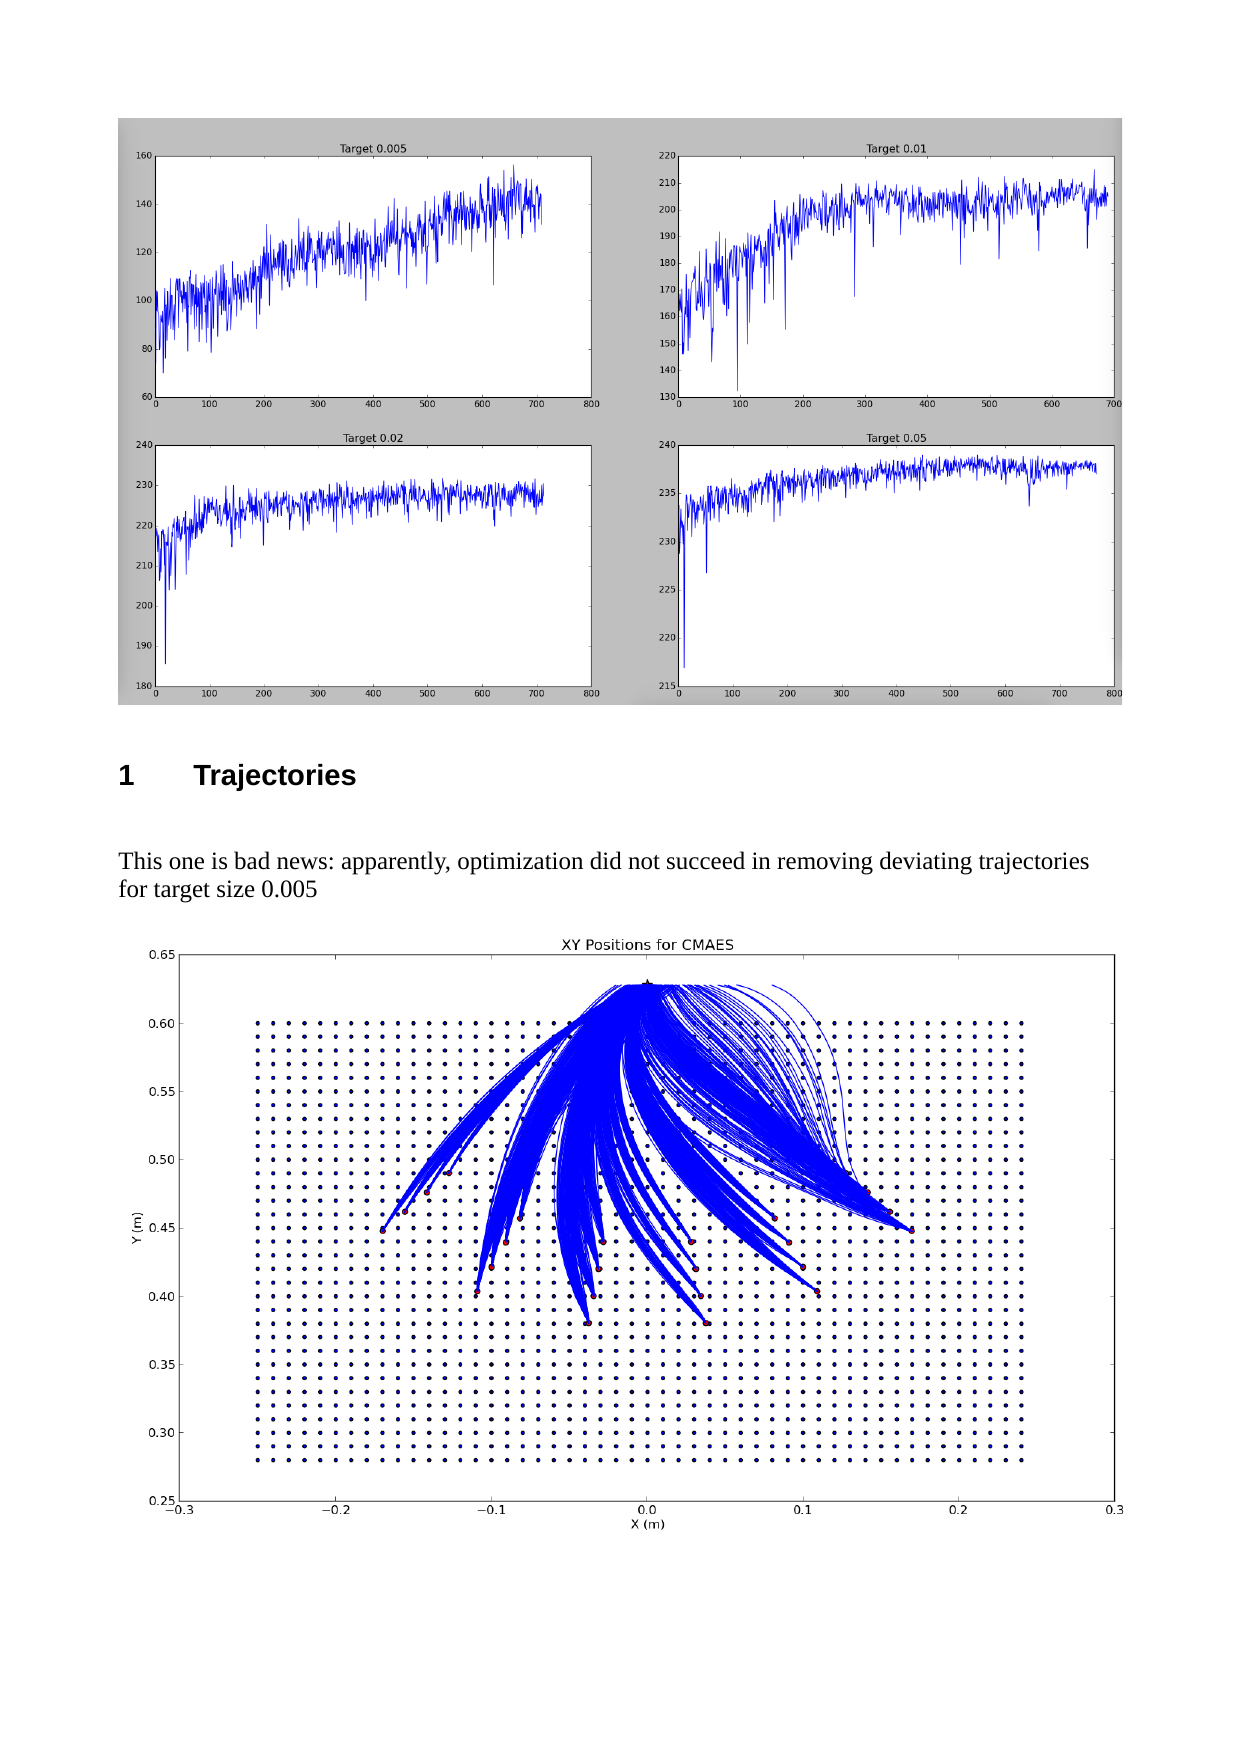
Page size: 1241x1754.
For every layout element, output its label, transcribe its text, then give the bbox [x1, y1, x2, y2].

picture [118, 118, 1123, 705]
subtitle Trajectories [118, 758, 1122, 792]
picture [126, 931, 1131, 1537]
text This one is bad news: apparently, optimization did not succeed in removing deviating trajectories for target size 0.005 [118, 846, 1122, 903]
